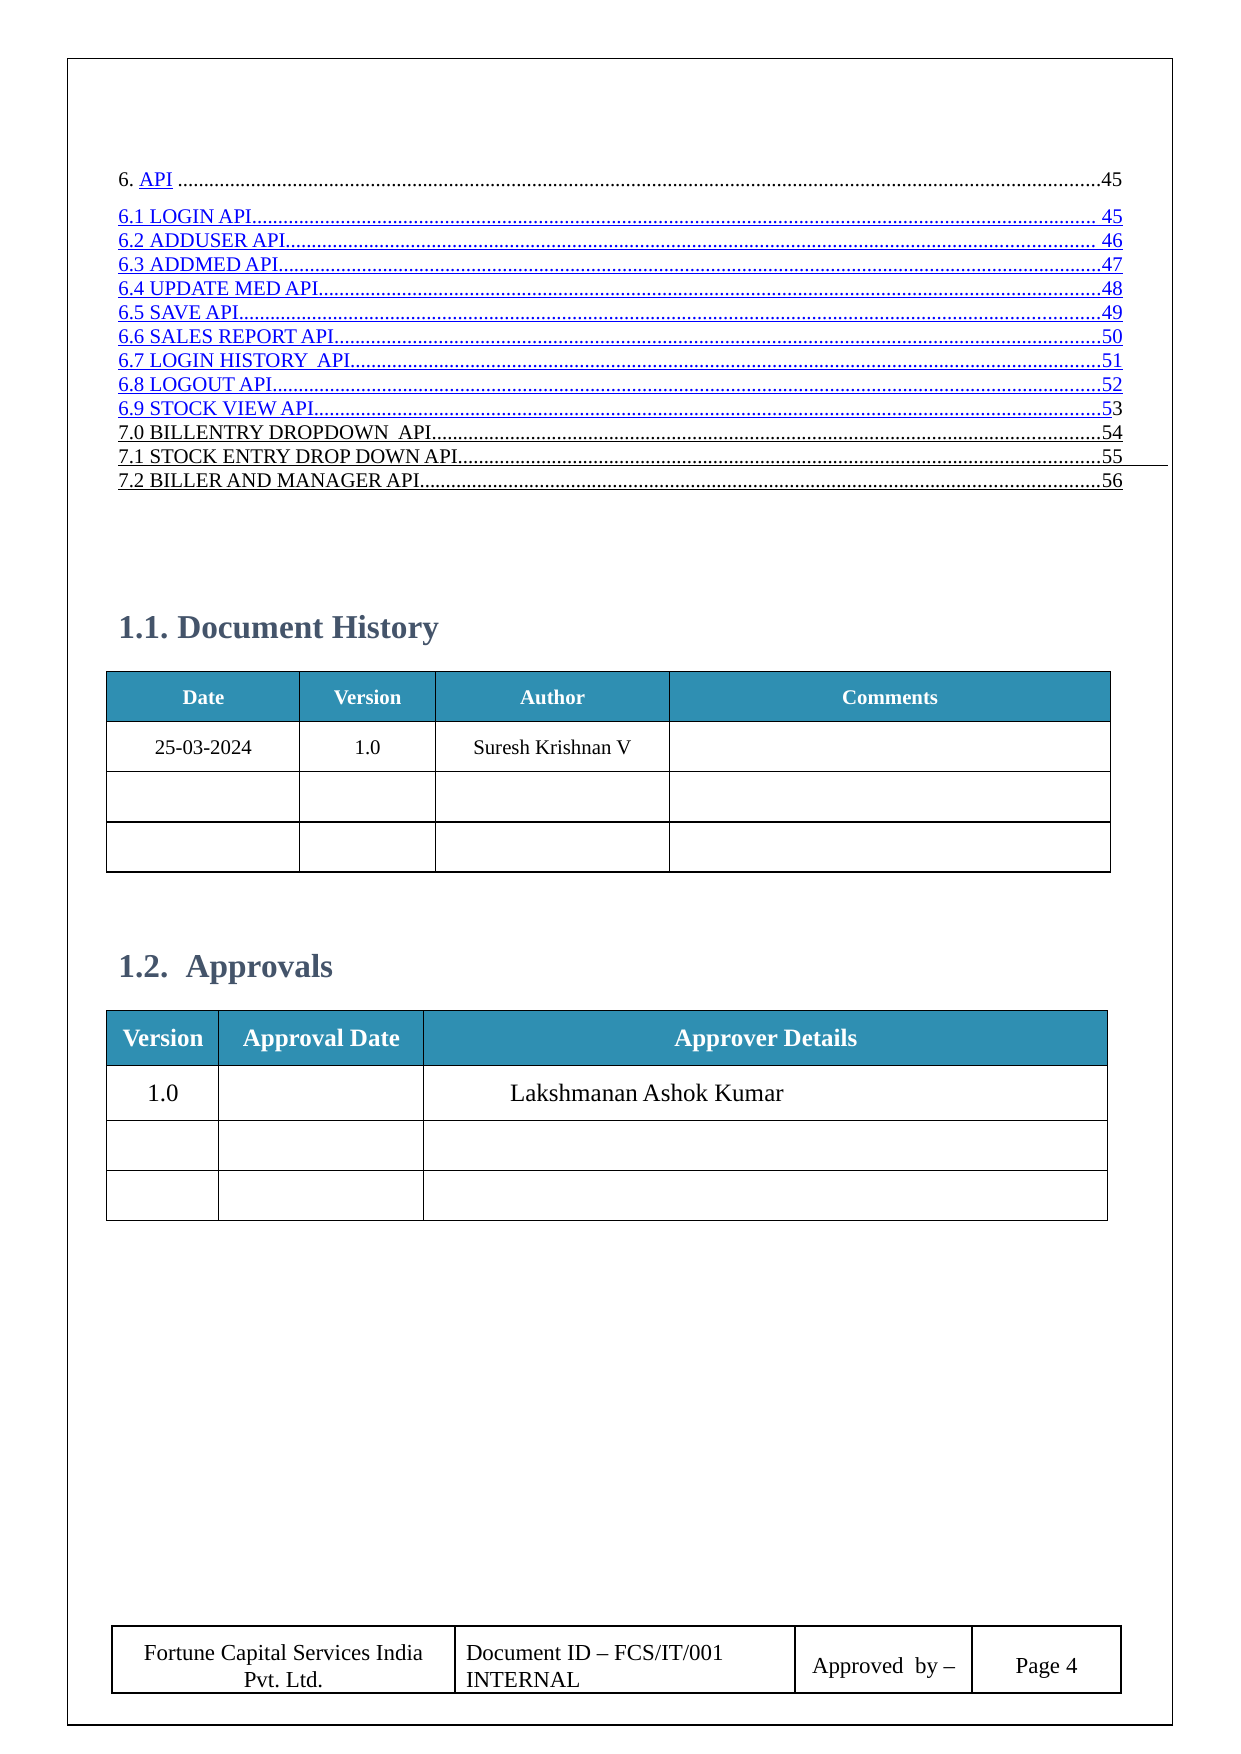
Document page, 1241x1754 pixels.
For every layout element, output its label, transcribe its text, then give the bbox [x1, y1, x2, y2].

table_cell [424, 1121, 1107, 1169]
table_cell 1.0 [300, 722, 435, 771]
table_header Version [107, 1011, 218, 1065]
table_header Version [300, 672, 435, 721]
table_cell [219, 1171, 423, 1220]
table_cell [436, 823, 669, 871]
table_cell [107, 1171, 218, 1220]
table_cell [670, 823, 1110, 871]
table_cell Lakshmanan Ashok Kumar [424, 1066, 1107, 1119]
table_header Date [107, 672, 299, 721]
table_cell Suresh Krishnan V [436, 722, 669, 771]
text 6.7 LOGIN HISTORY API 51 [118, 348, 1122, 369]
table_cell [300, 772, 435, 821]
table_cell 1.0 [107, 1066, 218, 1119]
subtitle Document History [118, 608, 1122, 646]
table_cell [107, 772, 299, 821]
text 6. API 45 [118, 167, 1122, 191]
table_cell [424, 1171, 1107, 1220]
table_cell [219, 1066, 423, 1119]
text 6.8 LOGOUT API 52 [118, 372, 1122, 393]
table_cell [436, 772, 669, 821]
table_cell 25-03-2024 [107, 722, 299, 771]
table_header Approver Details [424, 1011, 1107, 1065]
text 6.1 LOGIN API 45 [118, 204, 1122, 225]
table_cell [670, 722, 1110, 771]
text 7.2 BILLER AND MANAGER API 56 [118, 468, 1122, 489]
text 7.1 STOCK ENTRY DROP DOWN API 55 [118, 444, 1122, 465]
text 6.6 SALES REPORT API 50 [118, 324, 1122, 345]
text 6.4 UPDATE MED API 48 [118, 276, 1122, 297]
text 6.5 SAVE API 49 [118, 300, 1122, 321]
subtitle Approvals [118, 947, 1122, 985]
table_cell [107, 823, 299, 871]
table_header Approval Date [219, 1011, 423, 1065]
table_header Comments [670, 672, 1110, 721]
table_cell [670, 772, 1110, 821]
text 6.3 ADDMED API 47 [118, 252, 1122, 273]
text 6.9 STOCK VIEW API 53 [118, 396, 1122, 420]
table_cell [219, 1121, 423, 1169]
text 7.0 BILLENTRY DROPDOWN API 54 [118, 420, 1122, 441]
table_header Author [436, 672, 669, 721]
table_cell [107, 1121, 218, 1169]
text 6.2 ADDUSER API 46 [118, 228, 1122, 249]
table_cell [300, 823, 435, 871]
